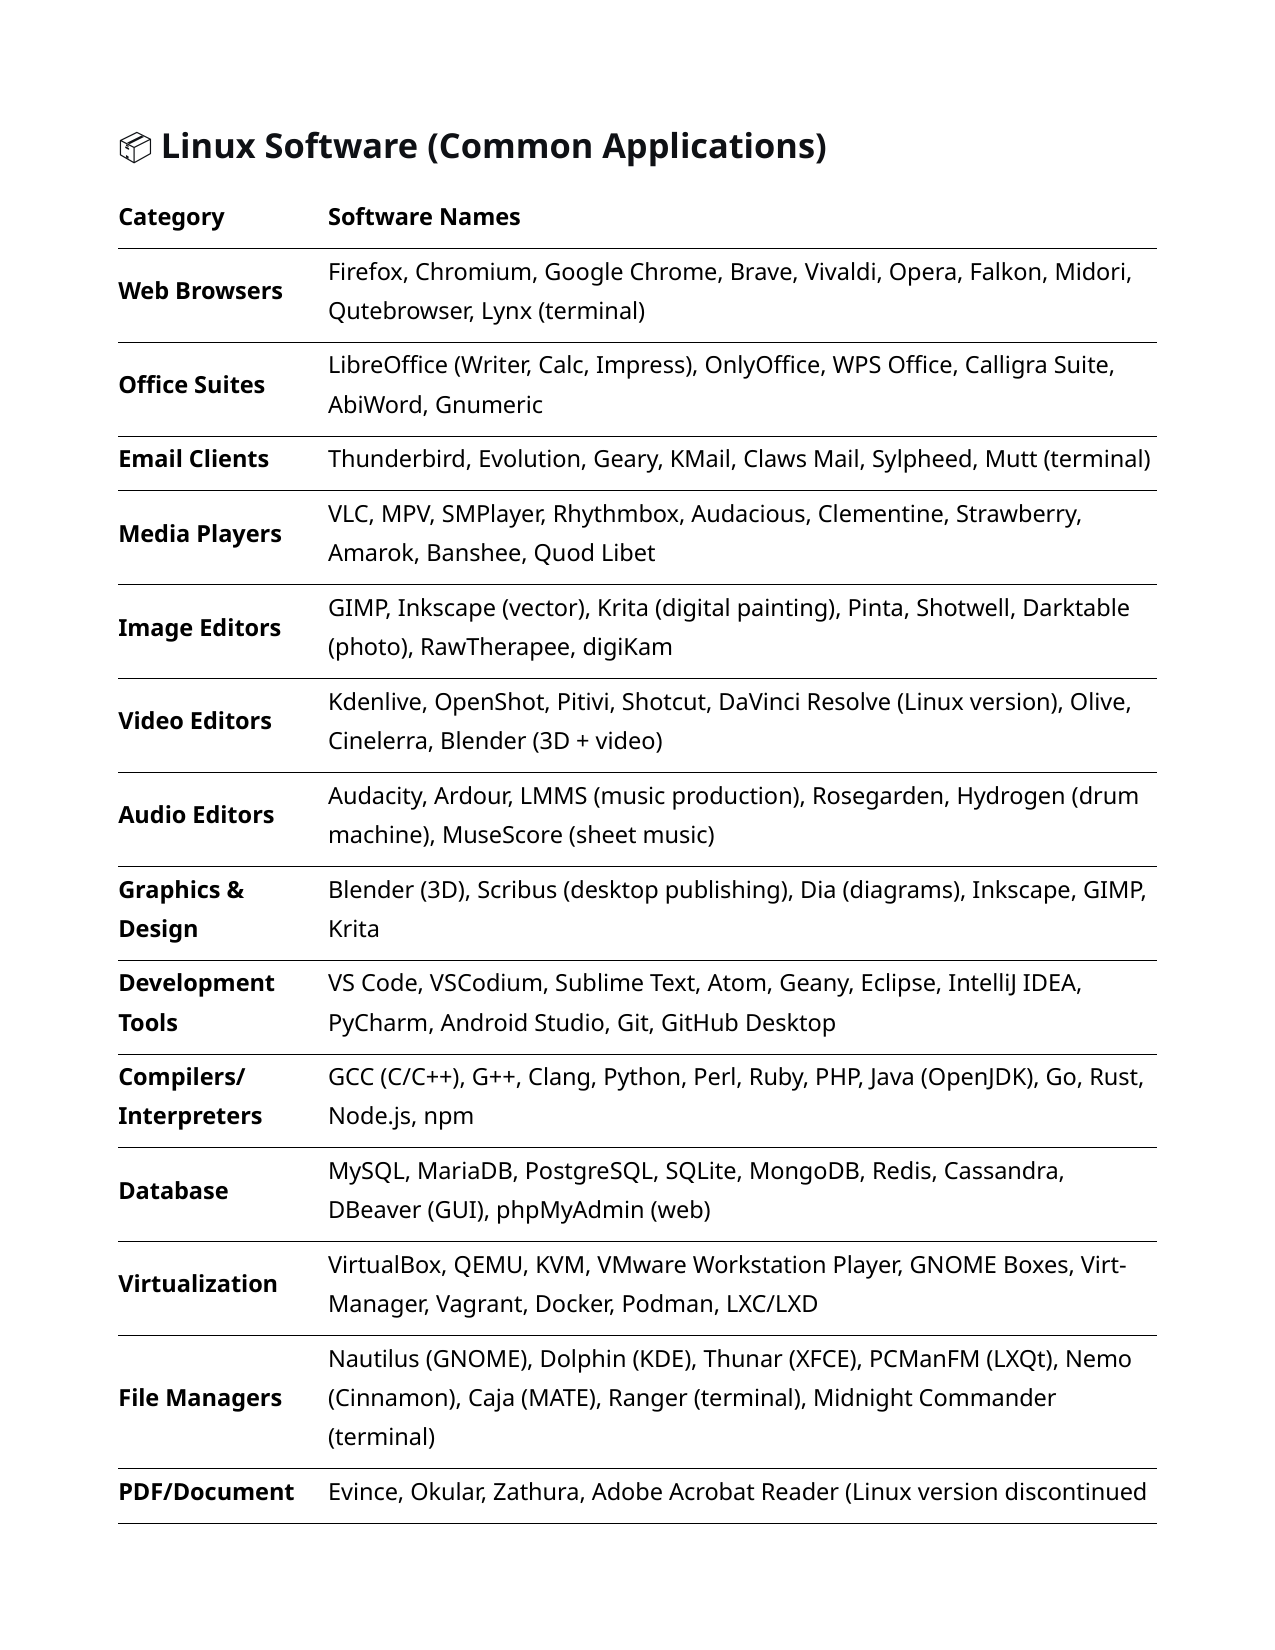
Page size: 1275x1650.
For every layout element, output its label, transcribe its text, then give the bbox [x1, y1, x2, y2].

table_cell VS Code, VSCodium, Sublime Text, Atom, Geany, Eclipse, IntelliJ IDEA, PyCharm, Android Studio, Git, GitHub Desktop [328, 961, 1157, 1053]
table_cell Video Editors [118, 679, 328, 772]
table_cell MySQL, MariaDB, PostgreSQL, SQLite, MongoDB, Redis, Cassandra, DBeaver (GUI), phpMyAdmin (web) [328, 1148, 1157, 1241]
table_cell GCC (C/C++), G++, Clang, Python, Perl, Ruby, PHP, Java (OpenJDK), Go, Rust, Node.js, npm [328, 1055, 1157, 1147]
table_cell Web Browsers [118, 249, 328, 342]
table_cell Kdenlive, OpenShot, Pitivi, Shotcut, DaVinci Resolve (Linux version), Olive, Cinelerra, Blender (3D + video) [328, 679, 1157, 772]
table_header Category [118, 193, 328, 248]
table_cell PDF/Document [118, 1469, 328, 1523]
table_cell File Managers [118, 1336, 328, 1468]
table_cell Image Editors [118, 585, 328, 678]
table_cell GIMP, Inkscape (vector), Krita (digital painting), Pinta, Shotwell, Darktable (photo), RawTherapee, digiKam [328, 585, 1157, 678]
table_cell Firefox, Chromium, Google Chrome, Brave, Vivaldi, Opera, Falkon, Midori, Qutebrowser, Lynx (terminal) [328, 249, 1157, 342]
table_cell Audacity, Ardour, LMMS (music production), Rosegarden, Hydrogen (drum machine), MuseScore (sheet music) [328, 773, 1157, 866]
table_cell Virtualization [118, 1242, 328, 1335]
table_cell VLC, MPV, SMPlayer, Rhythmbox, Audacious, Clementine, Strawberry, Amarok, Banshee, Quod Libet [328, 491, 1157, 584]
table_cell Evince, Okular, Zathura, Adobe Acrobat Reader (Linux version discontinued [328, 1469, 1157, 1523]
table_header Software Names [328, 193, 1157, 248]
table_cell Development Tools [118, 961, 328, 1053]
table_cell Email Clients [118, 437, 328, 490]
table_cell Database [118, 1148, 328, 1241]
table_cell LibreOffice (Writer, Calc, Impress), OnlyOffice, WPS Office, Calligra Suite, AbiWord, Gnumeric [328, 343, 1157, 436]
table_cell VirtualBox, QEMU, KVM, VMware Workstation Player, GNOME Boxes, Virt-Manager, Vagrant, Docker, Podman, LXC/LXD [328, 1242, 1157, 1335]
table_cell Office Suites [118, 343, 328, 436]
table_cell Compilers/Interpreters [118, 1055, 328, 1147]
subtitle 📦 Linux Software (Common Applications) [118, 118, 1157, 168]
table_cell Nautilus (GNOME), Dolphin (KDE), Thunar (XFCE), PCManFM (LXQt), Nemo (Cinnamon), Caja (MATE), Ranger (terminal), Midnight Commander (terminal) [328, 1336, 1157, 1468]
table_cell Graphics & Design [118, 867, 328, 959]
table_cell Media Players [118, 491, 328, 584]
table_cell Thunderbird, Evolution, Geary, KMail, Claws Mail, Sylpheed, Mutt (terminal) [328, 437, 1157, 490]
table_cell Audio Editors [118, 773, 328, 866]
table_cell Blender (3D), Scribus (desktop publishing), Dia (diagrams), Inkscape, GIMP, Krita [328, 867, 1157, 959]
